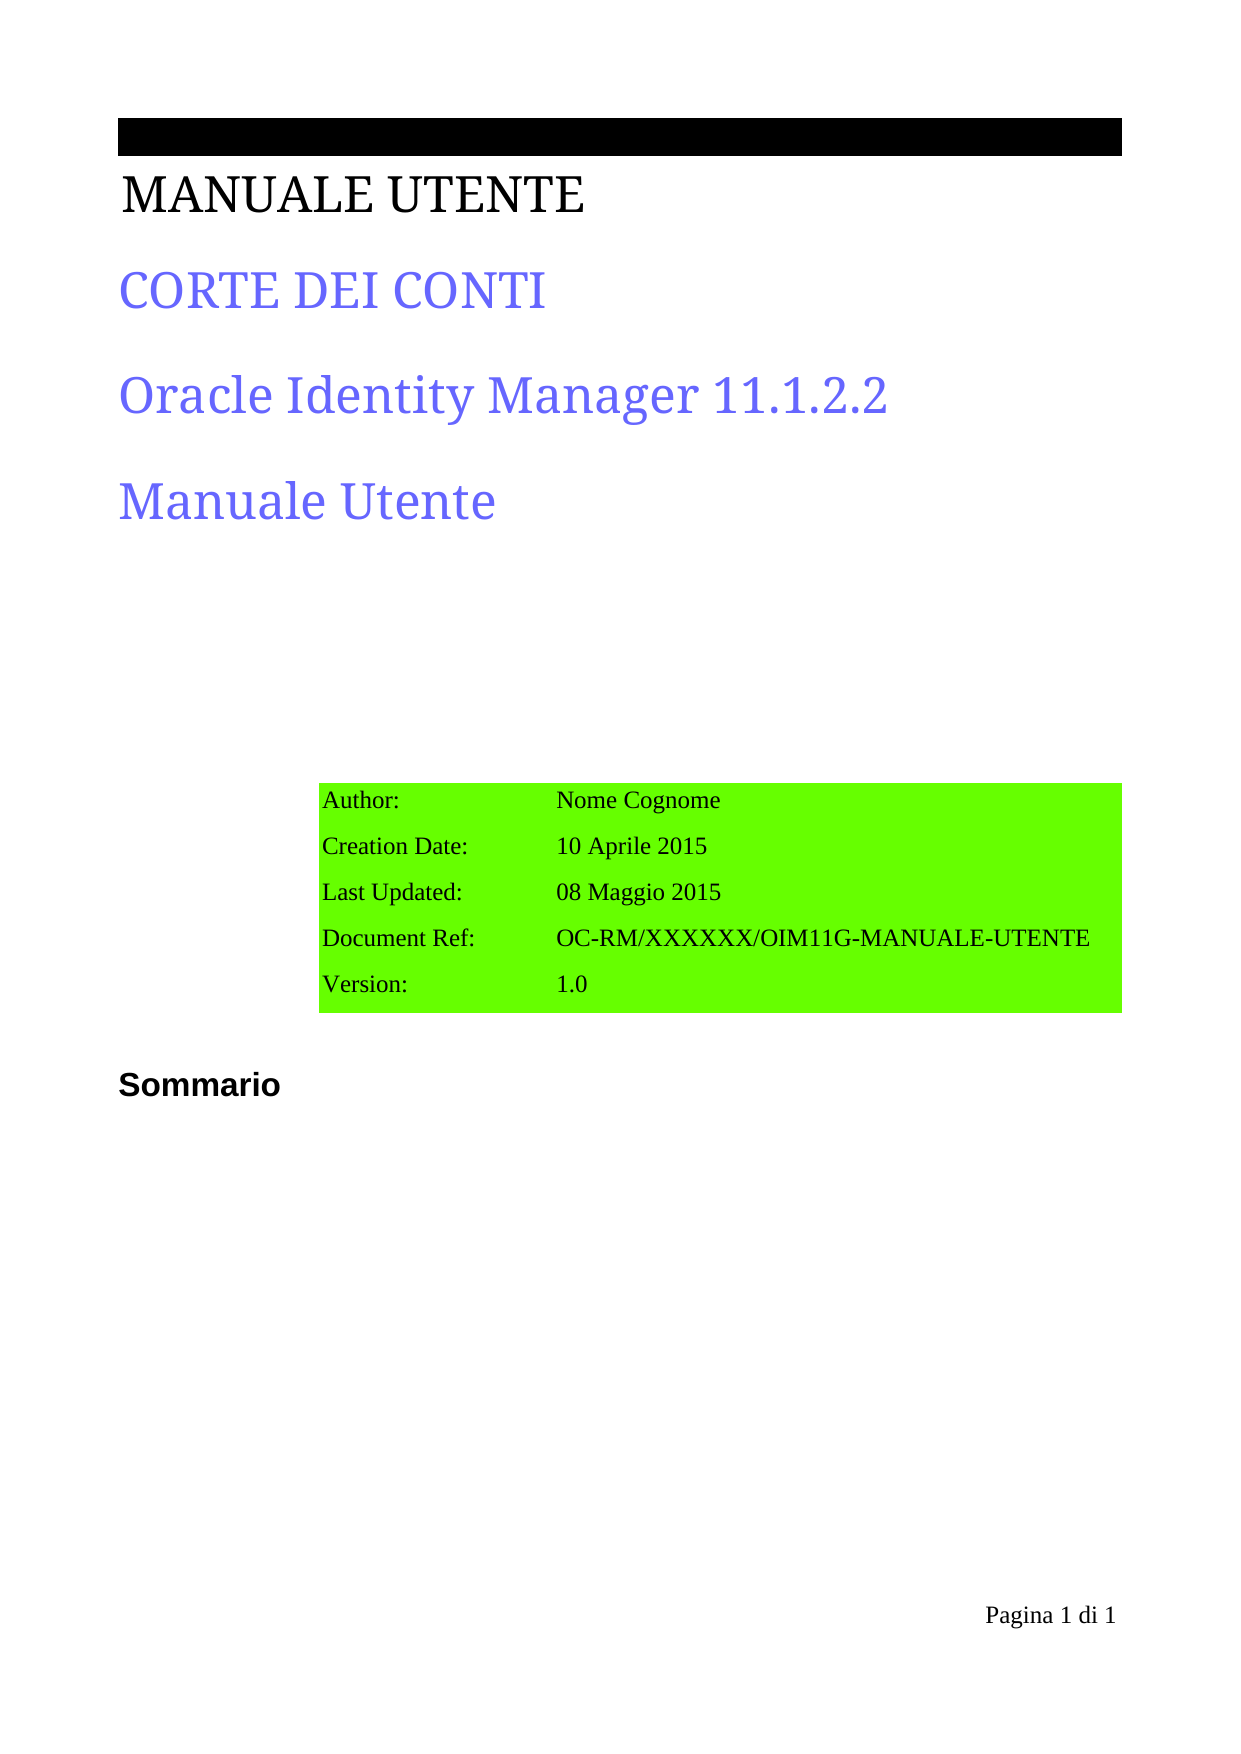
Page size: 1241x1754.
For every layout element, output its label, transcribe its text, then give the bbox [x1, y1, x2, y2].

table_cell Version: [319, 967, 553, 1013]
table_header Author: [319, 783, 553, 829]
table_cell Creation Date: [319, 829, 553, 875]
subtitle Oracle Identity Manager 11.1.2.2 [118, 360, 1122, 428]
table_cell 08 Maggio 2015 [553, 875, 1122, 921]
table_cell OC-RM/XXXXXX/OIM11G-MANUALE-UTENTE [553, 921, 1122, 967]
table_header Nome Cognome [553, 783, 1122, 829]
table_cell 1.0 [553, 967, 1122, 1013]
subtitle CORTE DEI CONTI [118, 255, 1122, 323]
table_cell Last Updated: [319, 875, 553, 921]
subtitle Manuale Utente [118, 466, 1122, 534]
subtitle Sommario [118, 1066, 1122, 1103]
table_cell 10 Aprile 2015 [553, 829, 1122, 875]
title MANUALE UTENTE [118, 156, 1122, 230]
table_cell Document Ref: [319, 921, 553, 967]
